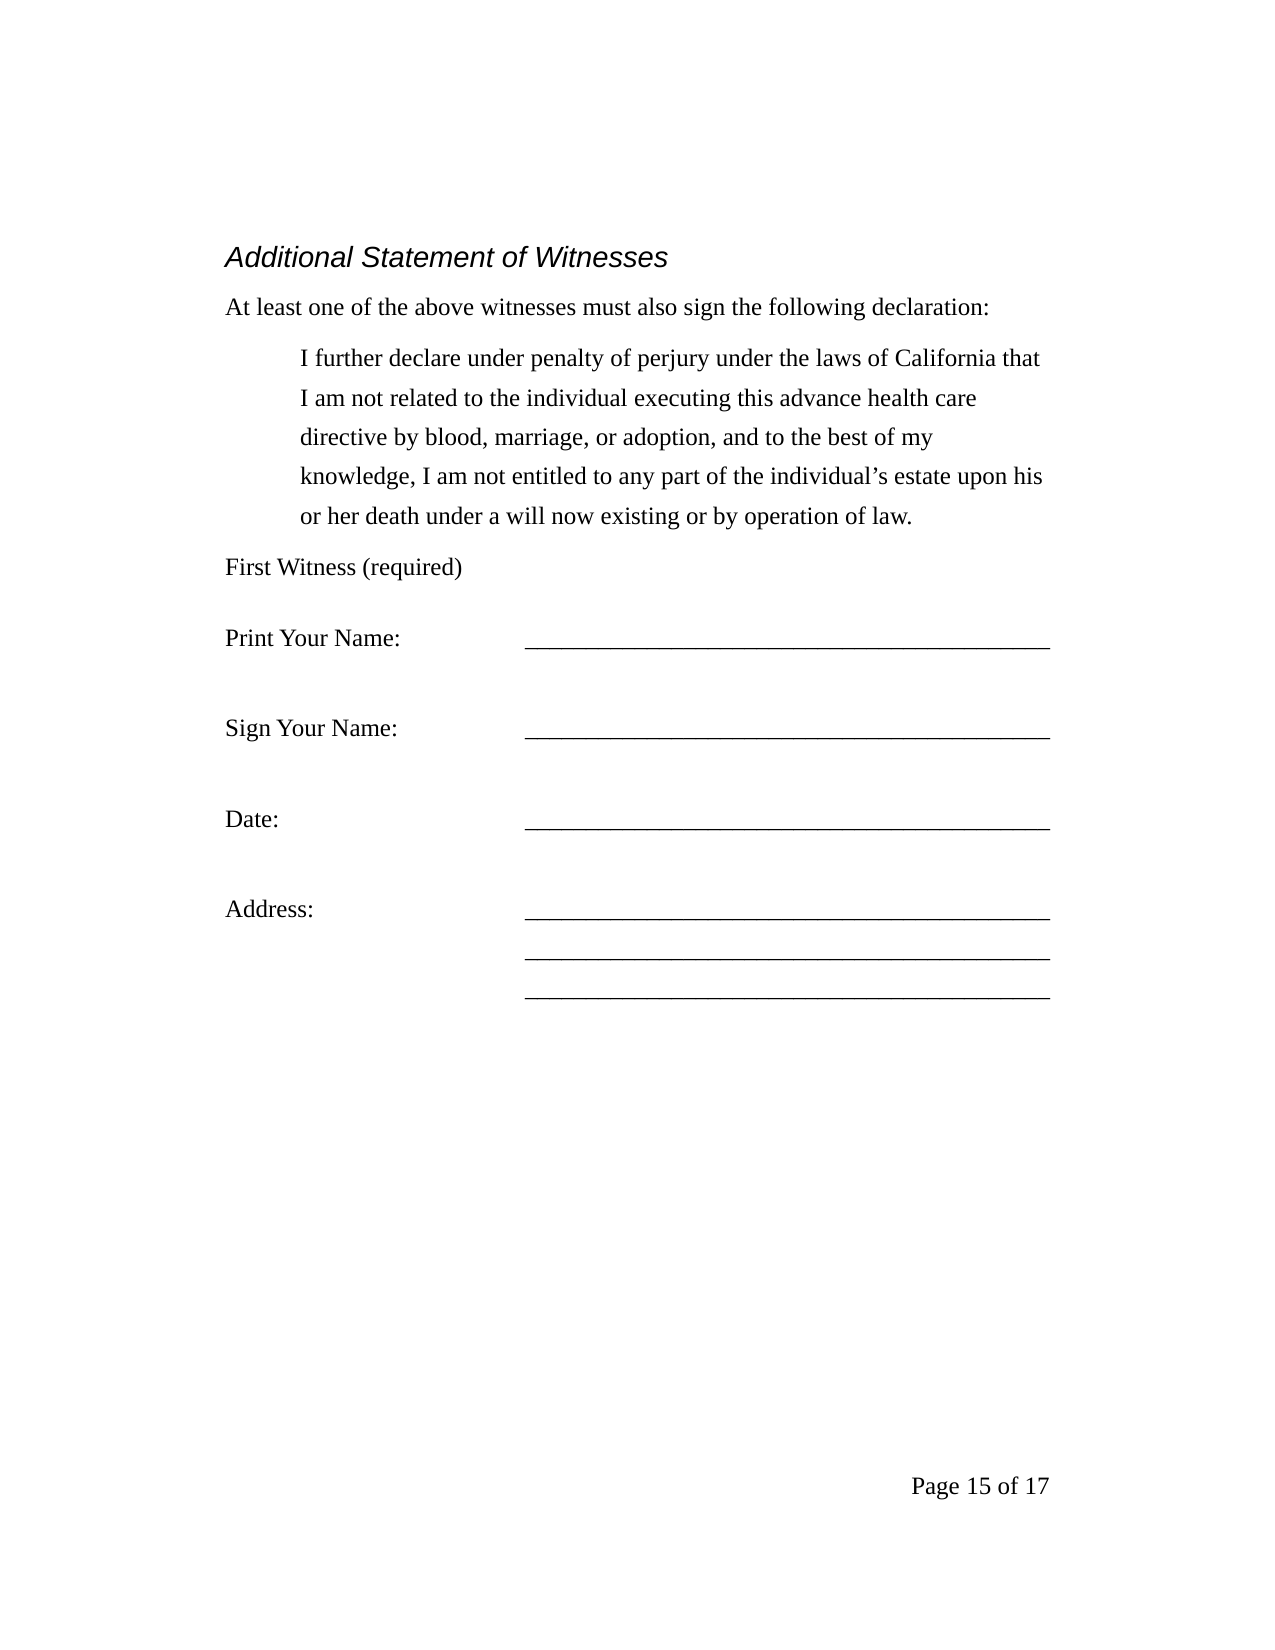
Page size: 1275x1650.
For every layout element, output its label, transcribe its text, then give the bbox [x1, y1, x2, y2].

text Date: [225, 804, 1050, 833]
text First Witness (required) [225, 552, 1050, 581]
text Address: [225, 894, 1050, 1002]
text Print Your Name: [225, 623, 1050, 652]
text I further declare under penalty of perjury under the laws of California that I am not related to the individual executing this advance health care directive by blood, marriage, or adoption, and to the best of my knowledge, I am not entitled to any part of the individual’s estate upon his or her death under a will now existing or by operation of law. [300, 343, 1050, 529]
text Sign Your Name: [225, 713, 1050, 742]
text At least one of the above witnesses must also sign the following declaration: [225, 292, 1050, 321]
subtitle Additional Statement of Witnesses [225, 240, 1050, 273]
